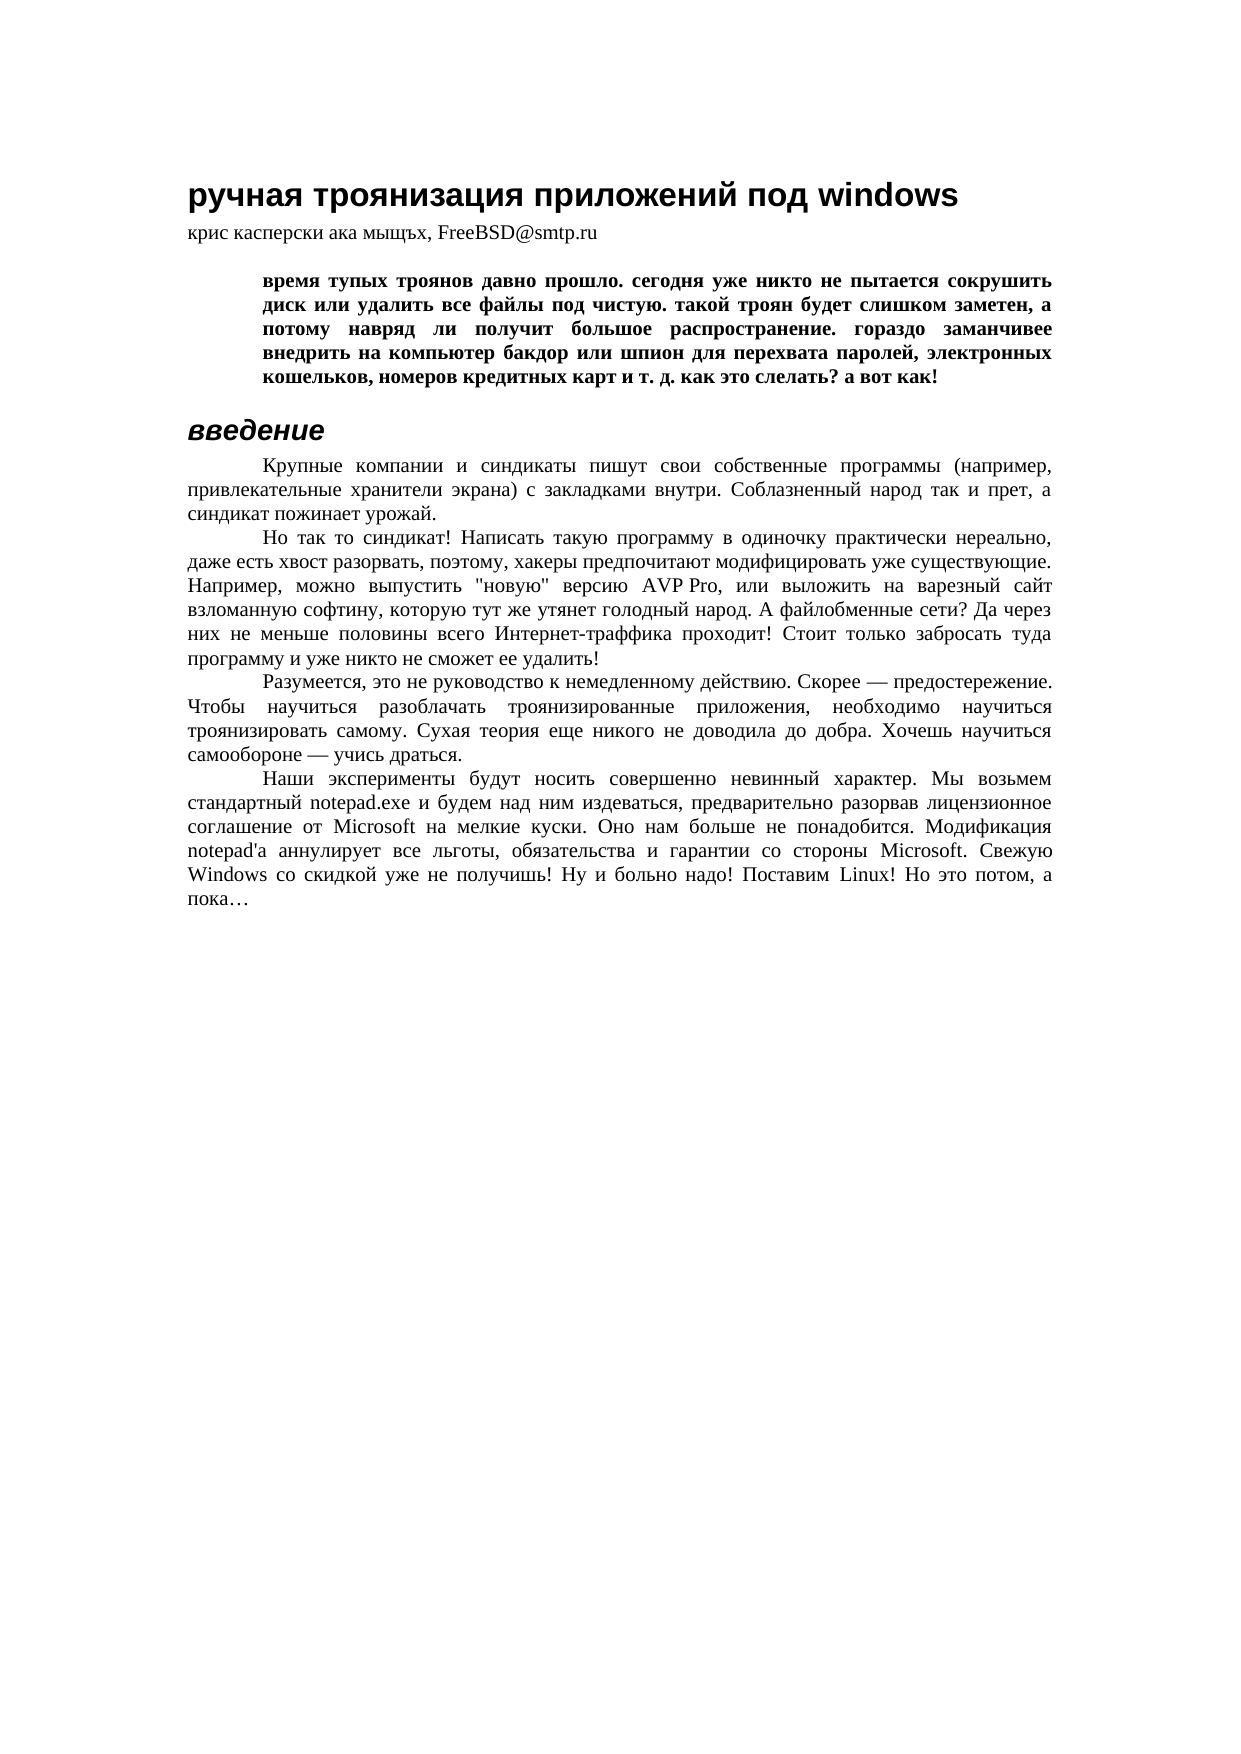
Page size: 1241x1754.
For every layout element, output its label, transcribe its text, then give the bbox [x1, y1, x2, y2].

text крис касперски ака мыщъх, FreeBSD@smtp.ru [187, 220, 1053, 244]
text Крупные компании и синдикаты пишут свои собственные программы (например, привлекательные хранители экрана) с закладками внутри. Соблазненный народ так и прет, а синдикат пожинает урожай. [187, 453, 1053, 525]
text время тупых троянов давно прошло. сегодня уже никто не пытается сокрушить диск или удалить все файлы под чистую. такой троян будет слишком заметен, а потому навряд ли получит большое распространение. гораздо заманчивее внедрить на компьютер бакдор или шпион для перехвата паролей, электронных кошельков, номеров кредитных карт и т. д. как это слелать? а вот как! [262, 268, 1053, 388]
subtitle ручная троянизация приложений под windows [187, 175, 1053, 213]
text Разумеется, это не руководство к немедленному действию. Скорее — предостережение. Чтобы научиться разоблачать троянизированные приложения, необходимо научиться троянизировать самому. Сухая теория еще никого не доводила до добра. Хочешь научиться самообороне — учись драться. [187, 669, 1053, 766]
subtitle введение [187, 413, 1053, 447]
text Наши эксперименты будут носить совершенно невинный характер. Мы возьмем стандартный notepad.exe и будем над ним издеваться, предварительно разорвав лицензионное соглашение от Microsoft на мелкие куски. Оно нам больше не понадобится. Модификация notepad'а аннулирует все льготы, обязательства и гарантии со стороны Microsoft. Свежую Windows со скидкой уже не получишь! Ну и больно надо! Поставим Linux! Но это потом, а пока… [187, 766, 1053, 910]
text Но так то синдикат! Написать такую программу в одиночку практически нереально, даже есть хвост разорвать, поэтому, хакеры предпочитают модифицировать уже существующие. Например, можно выпустить "новую" версию AVP Pro, или выложить на варезный сайт взломанную софтину, которую тут же утянет голодный народ. А файлобменные сети? Да через них не меньше половины всего Интернет-траффика проходит! Стоит только забросать туда программу и уже никто не сможет ее удалить! [187, 525, 1053, 669]
